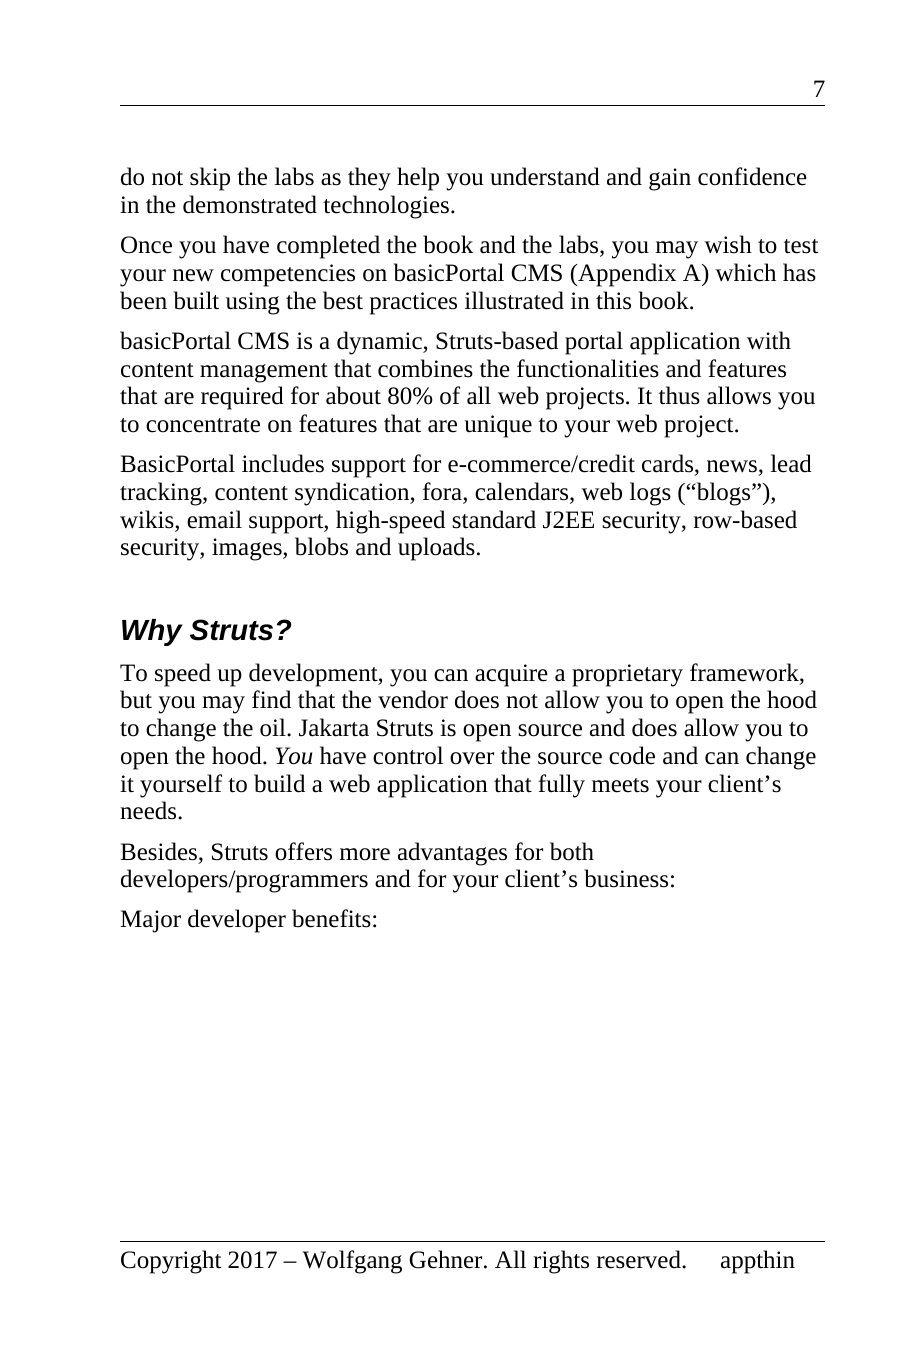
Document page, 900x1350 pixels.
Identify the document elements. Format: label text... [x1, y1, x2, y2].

text Why Struts? [120, 614, 825, 646]
text Once you have completed the book and the labs, you may wish to test your new competencies on basicPortal CMS (Appendix A) which has been built using the best practices illustrated in this book. [120, 231, 825, 314]
text Besides, Struts offers more advantages for both developers/programmers and for your client’s business: [120, 838, 825, 893]
text To speed up development, you can acquire a proprietary framework, but you may find that the vendor does not allow you to open the hood to change the oil. Jakarta Struts is open source and does allow you to open the hood. You have control over the source code and can change it yourself to build a web application that fully meets your client’s needs. [120, 659, 825, 825]
text do not skip the labs as they help you understand and gain confidence in the demonstrated technologies. [120, 163, 825, 219]
text basicPortal CMS is a dynamic, Struts-based portal application with content management that combines the functionalities and features that are required for about 80% of all web projects. It thus allows you to concentrate on features that are unique to your web project. [120, 327, 825, 438]
text BasicPortal includes support for e-commerce/credit cards, news, lead tracking, content syndication, fora, calendars, web logs (“blogs”), wikis, email support, high-speed standard J2EE security, row-based security, images, blobs and uploads. [120, 450, 825, 561]
text Major developer benefits: [120, 906, 825, 933]
